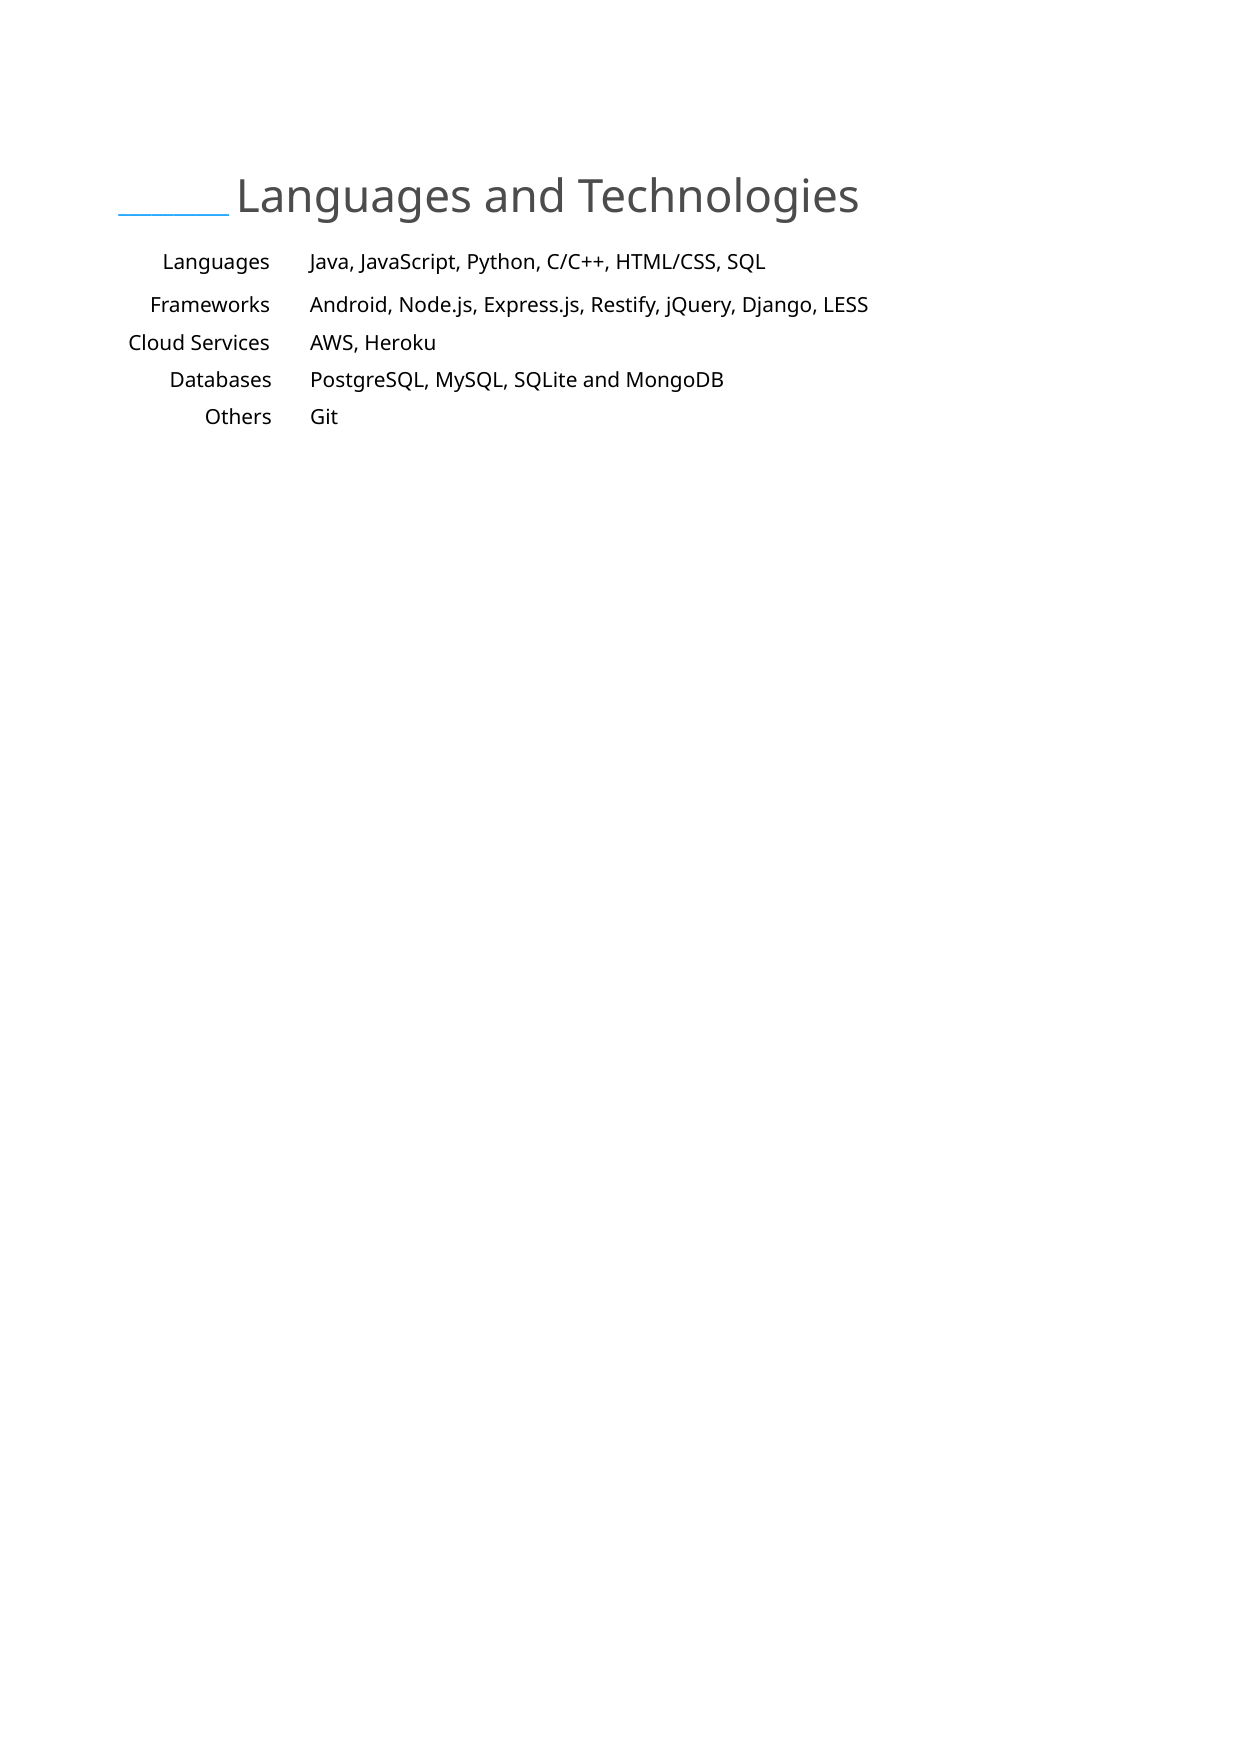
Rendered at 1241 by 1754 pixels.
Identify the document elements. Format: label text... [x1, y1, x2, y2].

text Databases PostgreSQL, MySQL, SQLite and MongoDB [118, 365, 1122, 394]
text __________ Languages and Technologies [118, 163, 1122, 226]
text Others Git [118, 402, 1122, 431]
text Cloud Services AWS, Heroku [118, 328, 1122, 357]
text Languages Java, JavaScript, Python, C/C++, HTML/CSS, SQL [118, 243, 1122, 277]
text Frameworks Android, Node.js, Express.js, Restify, jQuery, Django, LESS [118, 286, 1122, 320]
